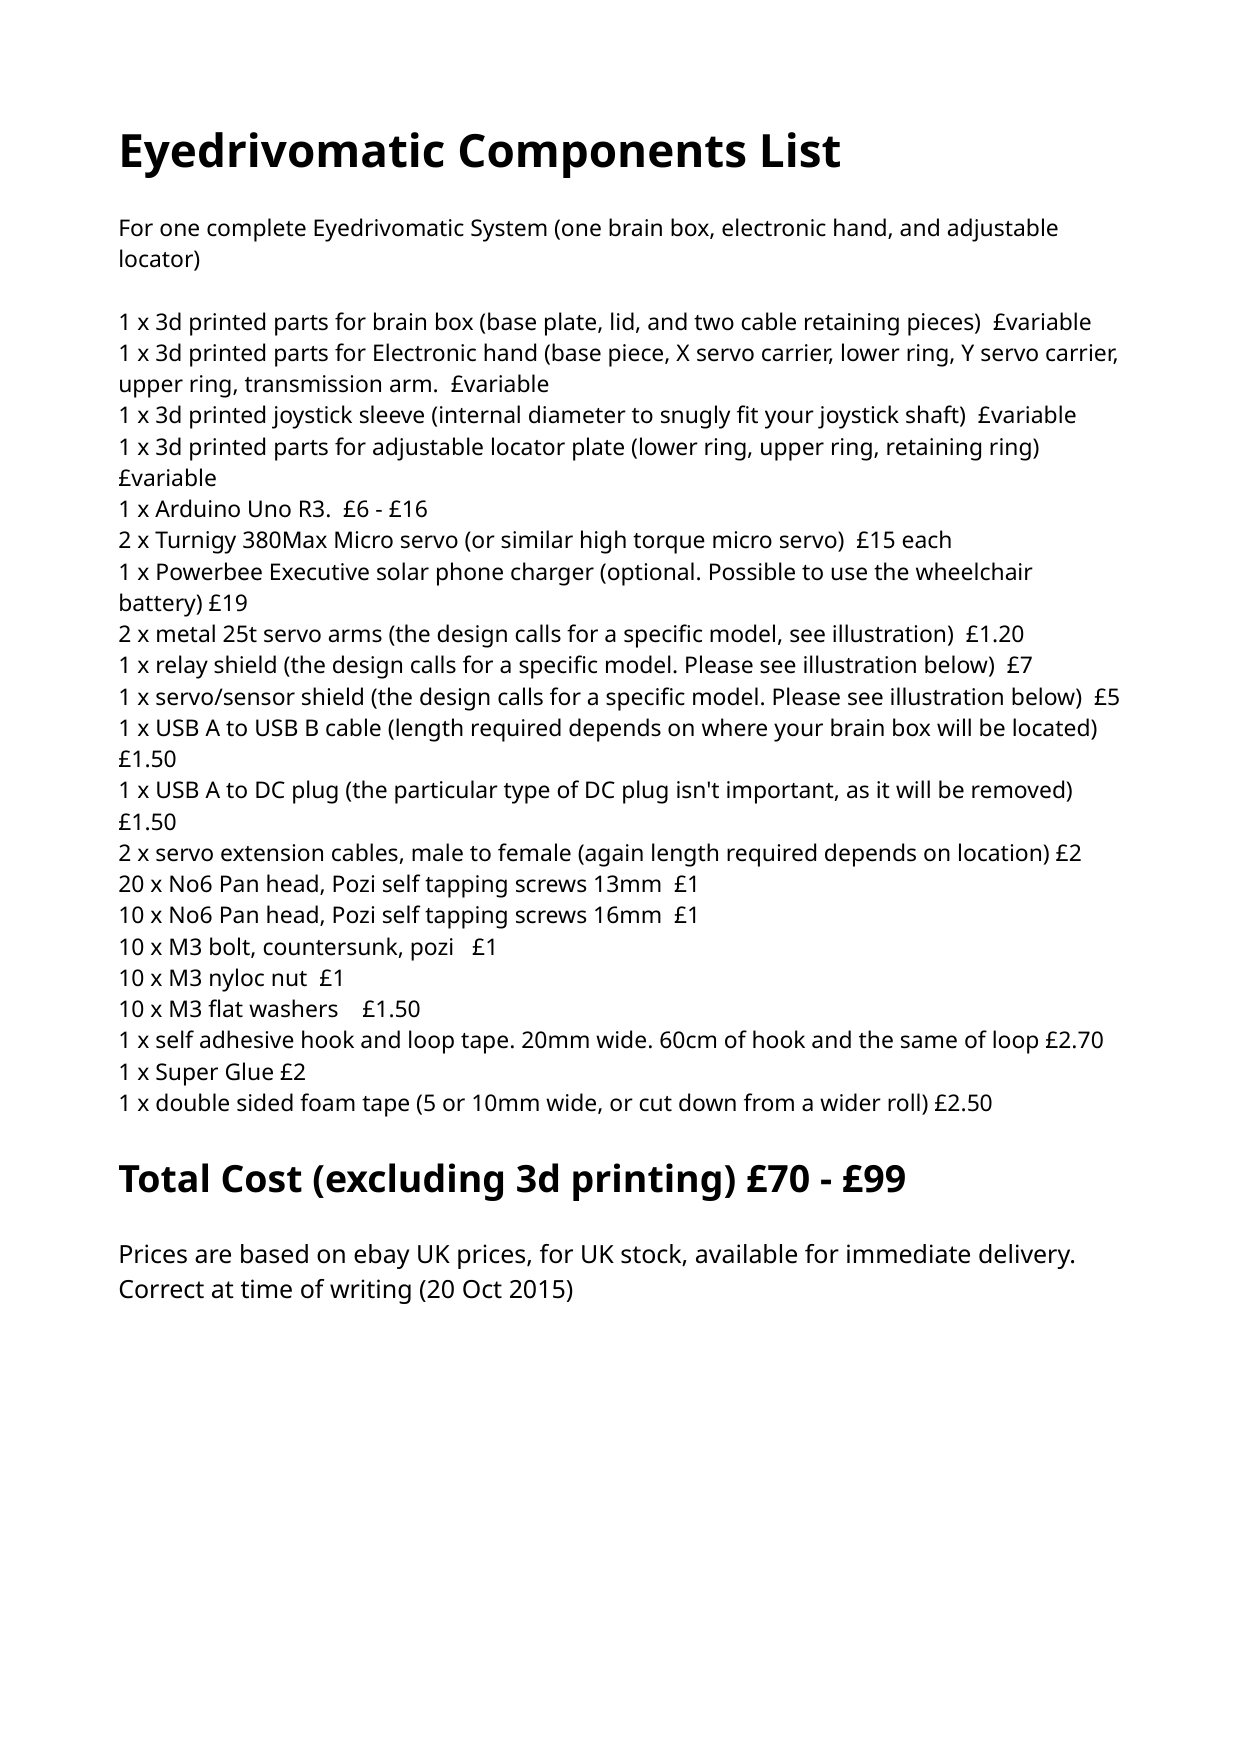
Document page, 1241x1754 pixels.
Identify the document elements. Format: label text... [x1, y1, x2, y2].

text upper ring, transmission arm. £variable [118, 368, 1122, 399]
text 10 x M3 nyloc nut £1 [118, 962, 1122, 993]
text 20 x No6 Pan head, Pozi self tapping screws 13mm £1 [118, 868, 1122, 899]
text 1 x servo/sensor shield (the design calls for a specific model. Please see illustration below) £5 [118, 681, 1122, 712]
text 1 x Powerbee Executive solar phone charger (optional. Possible to use the wheelchair battery) £19 [118, 556, 1122, 618]
text 2 x metal 25t servo arms (the design calls for a specific model, see illustration) £1.20 [118, 618, 1122, 649]
text For one complete Eyedrivomatic System (one brain box, electronic hand, and adjustable locator) [118, 212, 1122, 274]
text 10 x M3 bolt, countersunk, pozi £1 [118, 931, 1122, 962]
text 1 x double sided foam tape (5 or 10mm wide, or cut down from a wider roll) £2.50 [118, 1087, 1122, 1118]
text 1 x relay shield (the design calls for a specific model. Please see illustration below) £7 [118, 649, 1122, 681]
text 2 x servo extension cables, male to female (again length required depends on location) £2 [118, 837, 1122, 868]
text 10 x No6 Pan head, Pozi self tapping screws 16mm £1 [118, 899, 1122, 931]
text Prices are based on ebay UK prices, for UK stock, available for immediate delivery. Correct at time of writing (20 Oct 2015) [118, 1237, 1122, 1305]
text 1 x Arduino Uno R3. £6 - £16 [118, 493, 1122, 524]
text 10 x M3 flat washers £1.50 [118, 993, 1122, 1024]
text 1 x USB A to USB B cable (length required depends on where your brain box will be located) £1.50 [118, 712, 1122, 774]
text 1 x Super Glue £2 [118, 1056, 1122, 1087]
text Eyedrivomatic Components List [118, 118, 1122, 181]
text 1 x USB A to DC plug (the particular type of DC plug isn't important, as it will be removed) £1.50 [118, 774, 1122, 837]
text 1 x self adhesive hook and loop tape. 20mm wide. 60cm of hook and the same of loop £2.70 [118, 1024, 1122, 1056]
text 1 x 3d printed parts for adjustable locator plate (lower ring, upper ring, retaining ring) £variable [118, 431, 1122, 493]
text 2 x Turnigy 380Max Micro servo (or similar high torque micro servo) £15 each [118, 524, 1122, 556]
text 1 x 3d printed parts for Electronic hand (base piece, X servo carrier, lower ring, Y servo carrier, [118, 337, 1122, 368]
text Total Cost (excluding 3d printing) £70 - £99 [118, 1118, 1122, 1203]
text 1 x 3d printed joystick sleeve (internal diameter to snugly fit your joystick shaft) £variable [118, 399, 1122, 431]
text 1 x 3d printed parts for brain box (base plate, lid, and two cable retaining pieces) £variable [118, 306, 1122, 337]
